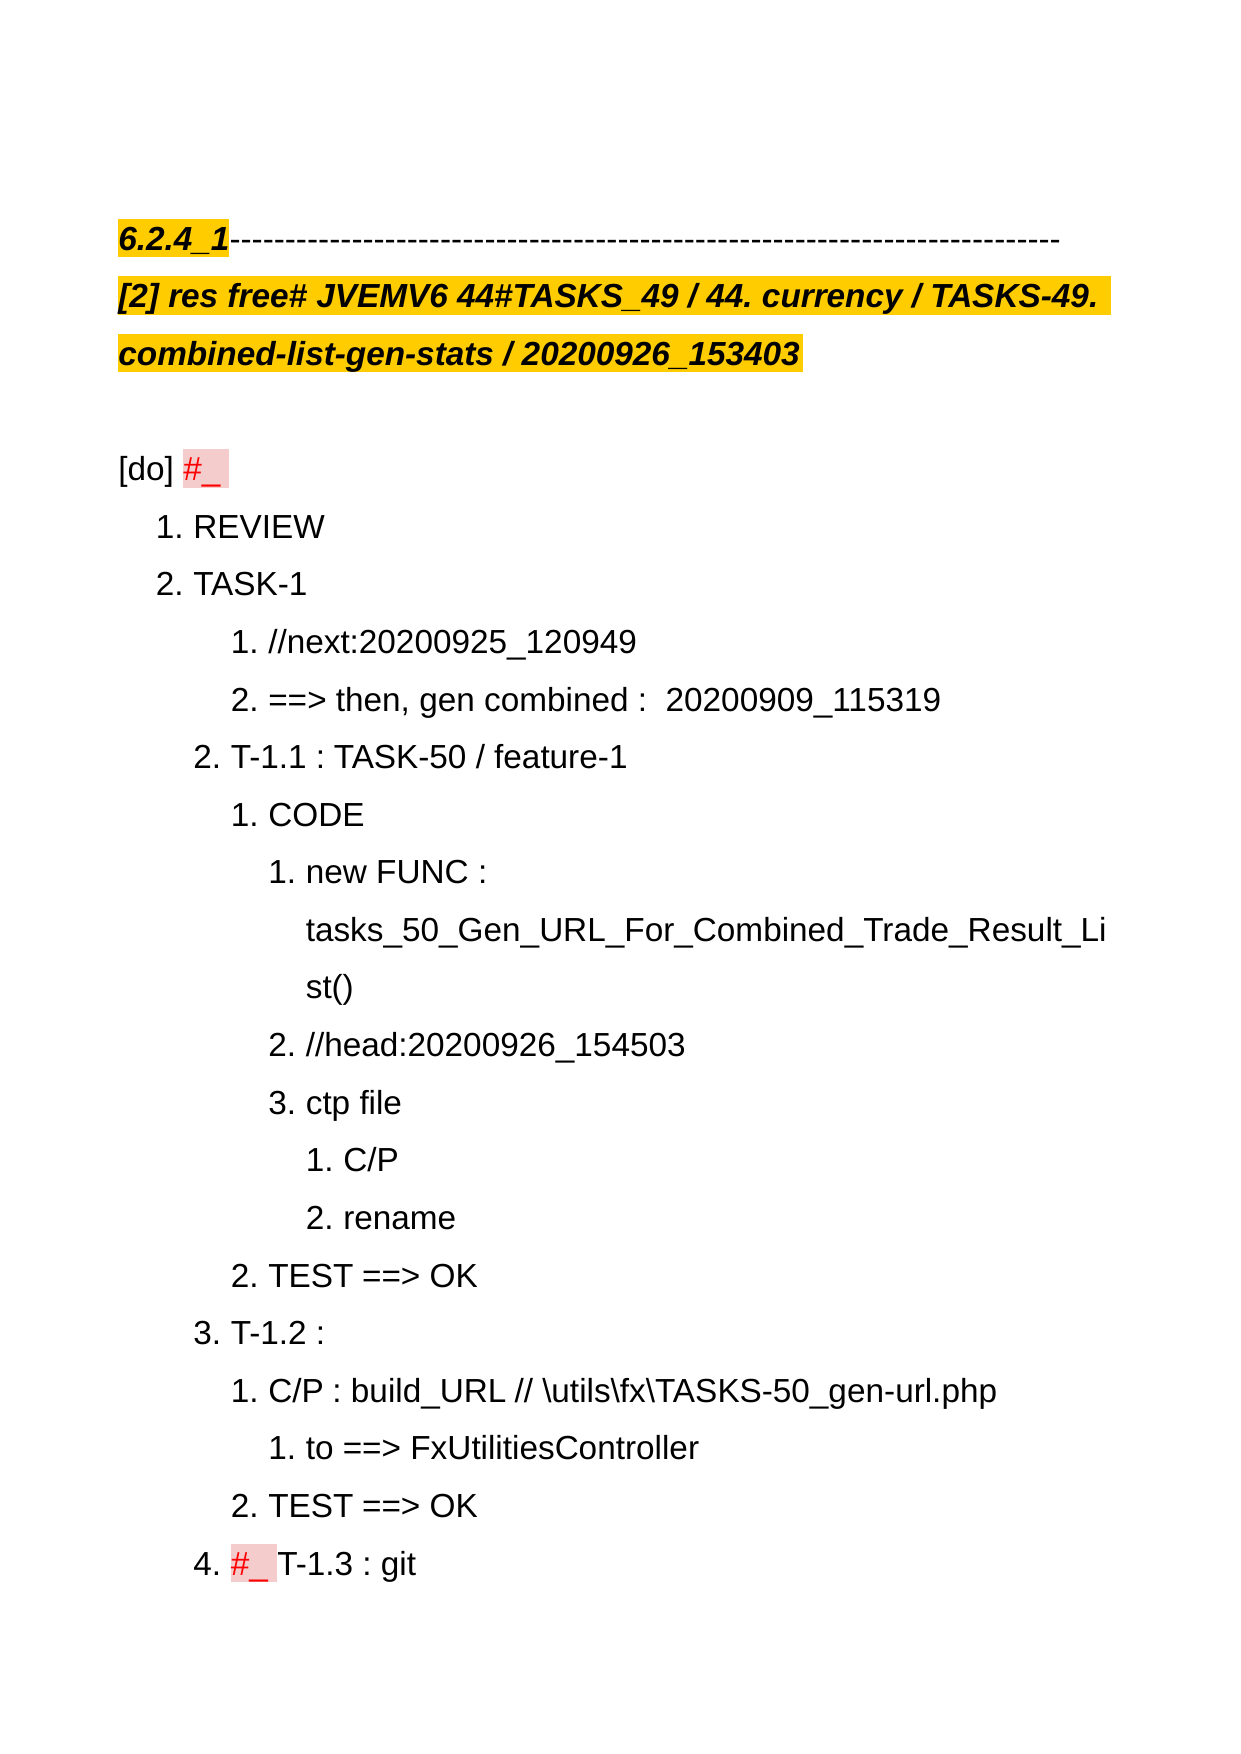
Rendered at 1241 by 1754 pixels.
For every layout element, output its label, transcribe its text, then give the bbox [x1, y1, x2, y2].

list rename [306, 1198, 1122, 1236]
list T-1.1 : TASK-50 / feature-1 [193, 737, 1122, 776]
list to ==> FxUtilitiesController [268, 1428, 1122, 1467]
list //head:20200926_154503 [268, 1025, 1122, 1064]
list TEST ==> OK [231, 1256, 1122, 1294]
list ctp file [268, 1083, 1122, 1121]
text 6.2.4_1--------------------------------------------------------------------------- [118, 219, 1122, 257]
list TEST ==> OK [231, 1486, 1122, 1524]
list REVIEW [156, 507, 1122, 545]
list CODE [231, 795, 1122, 833]
text [do] #_ [118, 449, 1122, 488]
list #_ T-1.3 : git [193, 1544, 1122, 1582]
list C/P : build_URL // \utils\fx\TASKS-50_gen-url.php [231, 1371, 1122, 1409]
list new FUNC : tasks_50_Gen_URL_For_Combined_Trade_Result_List() [268, 852, 1122, 1006]
list TASK-1 [156, 564, 1122, 603]
list C/P [306, 1140, 1122, 1179]
list T-1.2 : [193, 1313, 1122, 1352]
list //next:20200925_120949 [231, 622, 1122, 660]
list ==> then, gen combined : 20200909_115319 [231, 679, 1122, 718]
text [2] res free# JVEMV6 44#TASKS_49 / 44. currency / TASKS-49. combined-list-gen-stats / 20200926_153403 [118, 276, 1122, 372]
